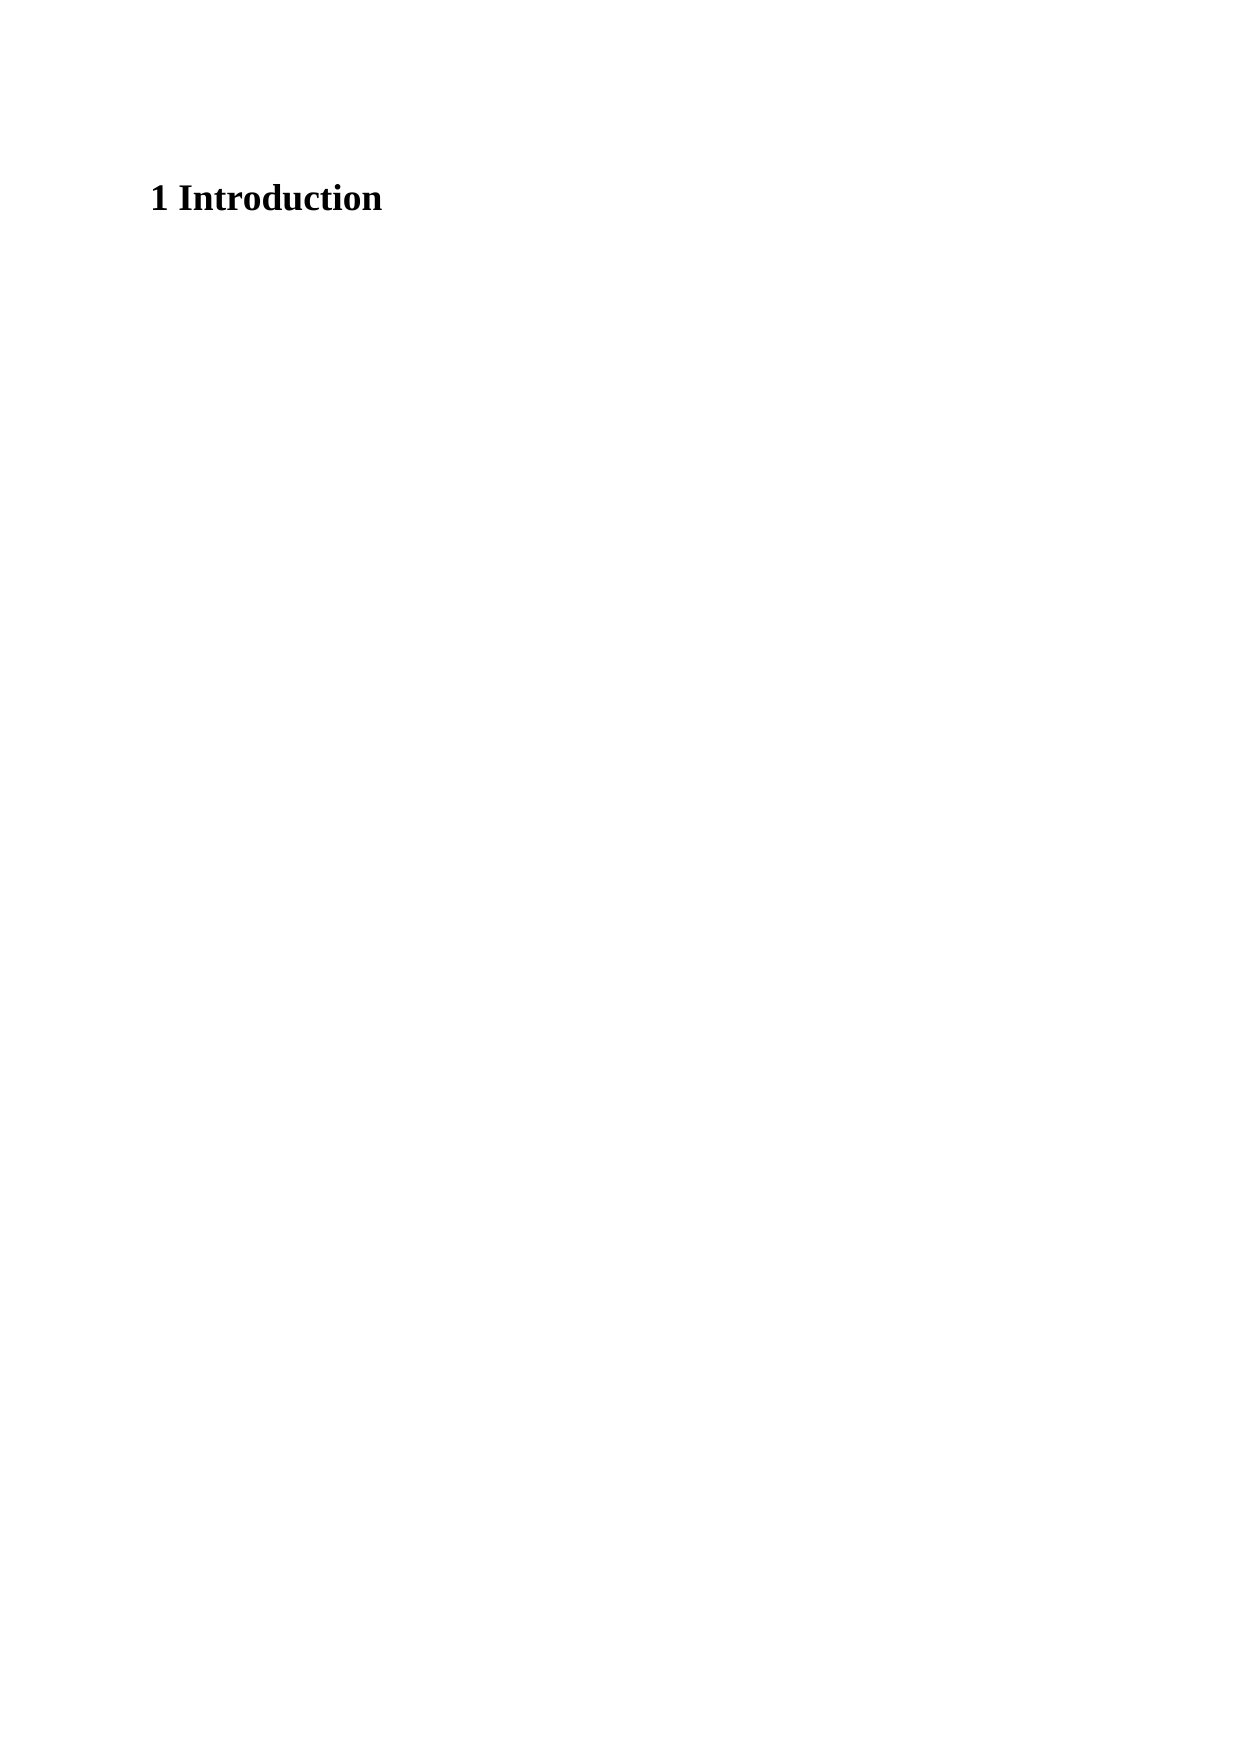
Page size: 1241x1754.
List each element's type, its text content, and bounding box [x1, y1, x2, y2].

list 1 Introduction [150, 175, 1090, 218]
